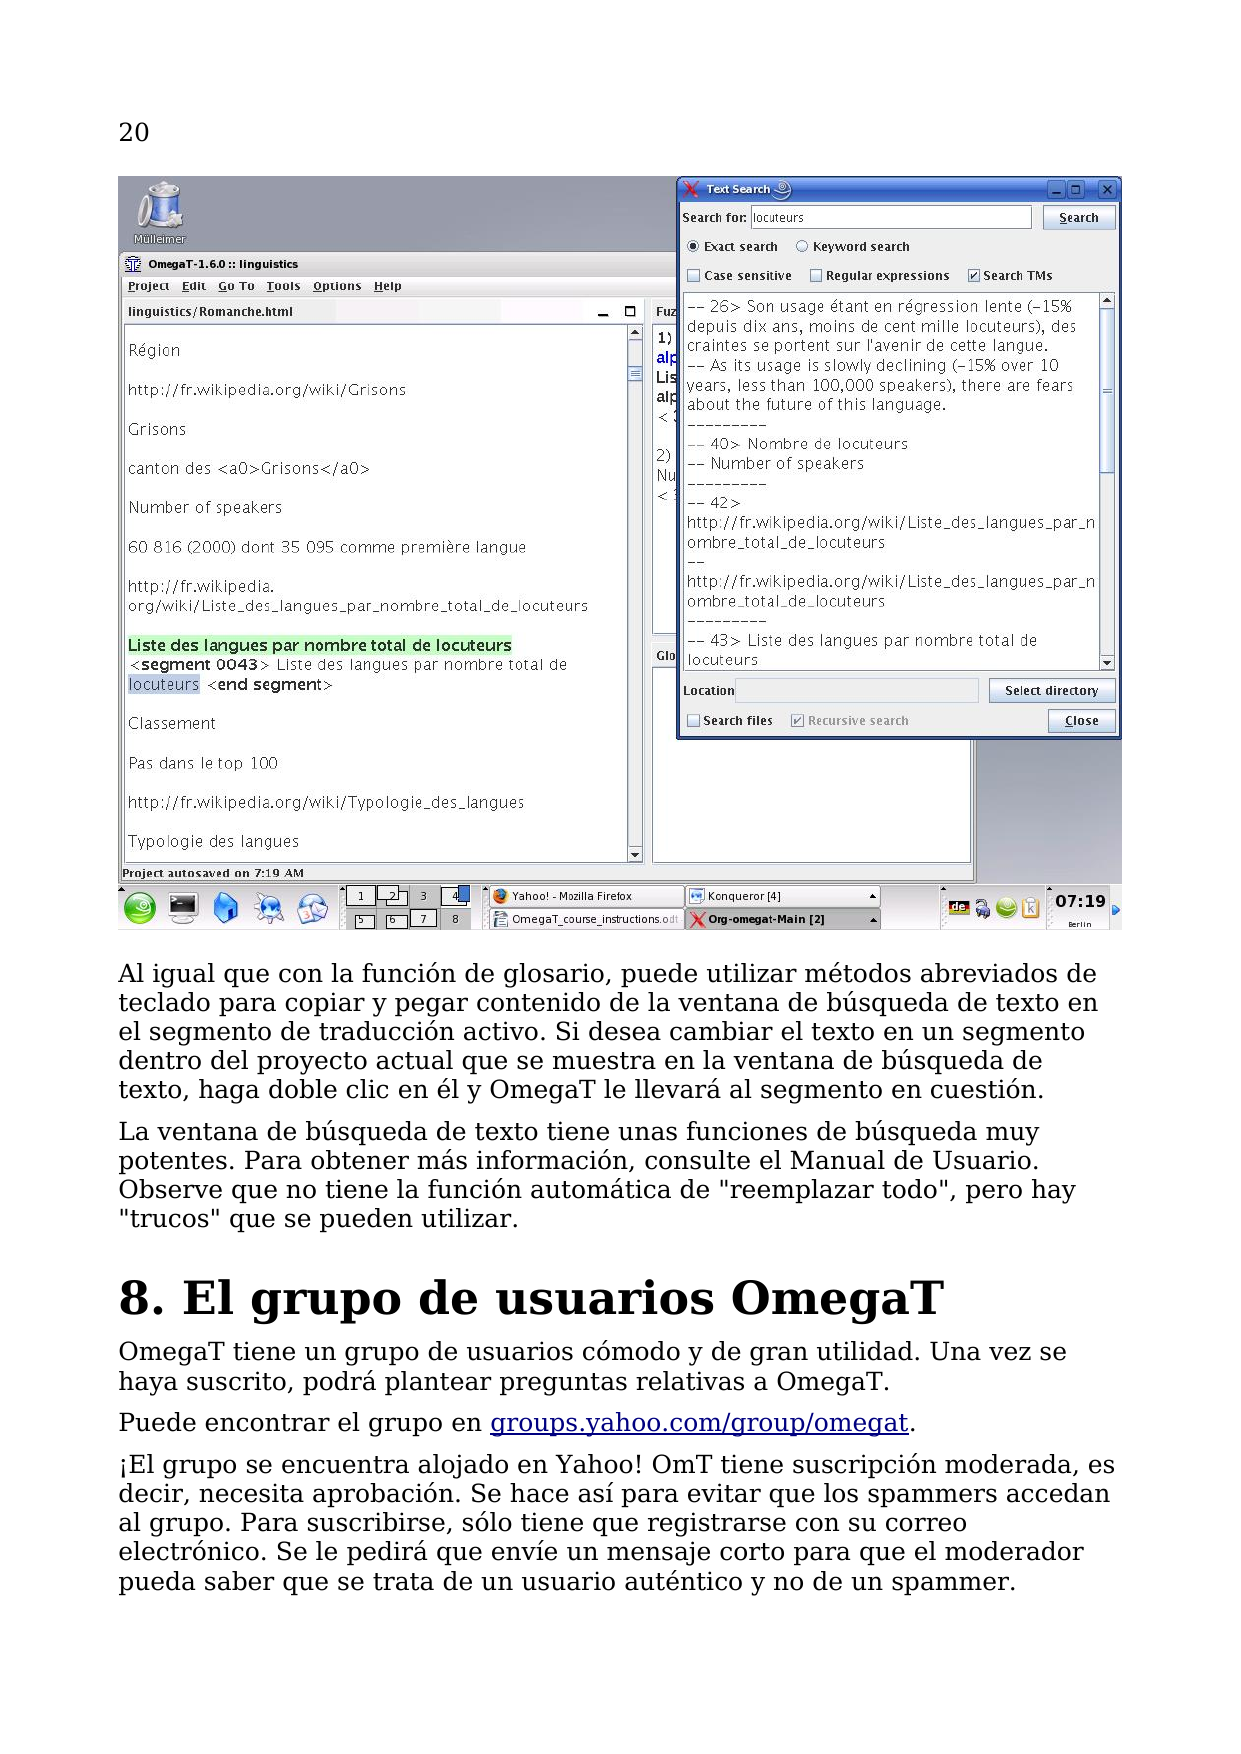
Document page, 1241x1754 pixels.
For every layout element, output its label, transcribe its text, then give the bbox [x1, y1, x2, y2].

text La ventana de búsqueda de texto tiene unas funciones de búsqueda muy potentes. Para obtener más información, consulte el Manual de Usuario. Observe que no tiene la función automática de "reemplazar todo", pero hay "trucos" que se pueden utilizar. [118, 1117, 1122, 1234]
subtitle 8. El grupo de usuarios OmegaT [118, 1271, 1122, 1325]
text OmegaT tiene un grupo de usuarios cómodo y de gran utilidad. Una vez se haya suscrito, podrá plantear preguntas relativas a OmegaT. [118, 1338, 1122, 1396]
text Puede encontrar el grupo en groups.yahoo.com/group/omegat. [118, 1408, 1122, 1438]
picture [118, 176, 1122, 930]
text Al igual que con la función de glosario, puede utilizar métodos abreviados de teclado para copiar y pegar contenido de la ventana de búsqueda de texto en el segmento de traducción activo. Si desea cambiar el texto en un segmento dentro del proyecto actual que se muestra en la ventana de búsqueda de texto, haga doble clic en él y OmegaT le llevará al segmento en cuestión. [118, 930, 1122, 1104]
text ¡El grupo se encuentra alojado en Yahoo! OmT tiene suscripción moderada, es decir, necesita aprobación. Se hace así para evitar que los spammers accedan al grupo. Para suscribirse, sólo tiene que registrarse con su correo electrónico. Se le pedirá que envíe un mensaje corto para que el moderador pueda saber que se trata de un usuario auténtico y no de un spammer. [118, 1450, 1122, 1596]
